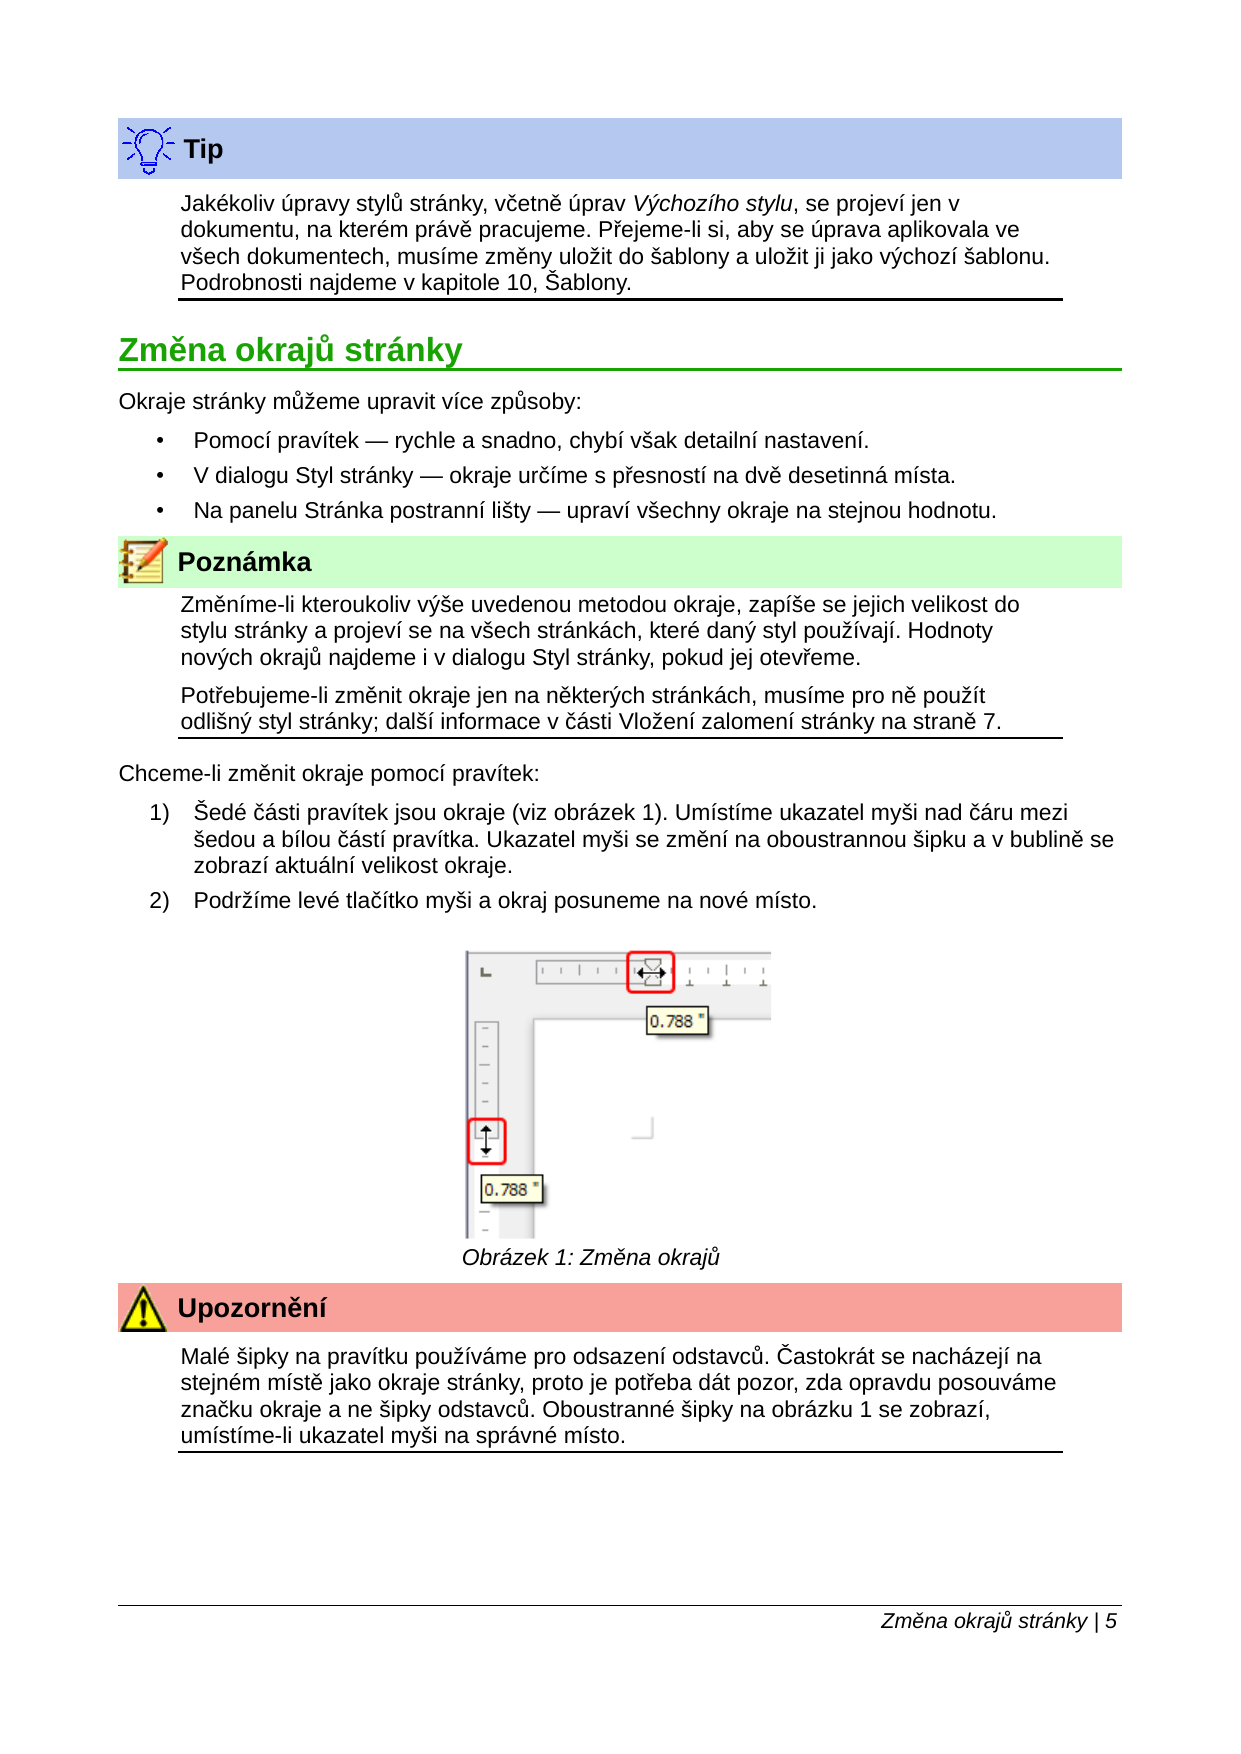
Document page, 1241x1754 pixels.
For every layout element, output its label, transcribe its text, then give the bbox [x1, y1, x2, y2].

text Změníme-li kteroukoliv výše uvedenou metodou okraje, zapíše se jejich velikost do stylu stránky a projeví se na všech stránkách, které daný styl používají. Hodnoty nových okrajů najdeme i v dialogu Styl stránky, pokud jej otevřeme. [177, 588, 1063, 670]
subtitle Poznámka [118, 536, 1122, 588]
text Obrázek 1: Změna okrajů [462, 1244, 779, 1271]
text Malé šipky na pravítku používáme pro odsazení odstavců. Častokrát se nacházejí na stejném místě jako okraje stránky, proto je potřeba dát pozor, zda opravdu posouváme značku okraje a ne šipky odstavců. Oboustranné šipky na obrázku 1 se zobrazí, umístíme-li ukazatel myši na správné místo. [177, 1340, 1063, 1453]
list Podržíme levé tlačítko myši a okraj posuneme na nové místo. [170, 887, 1122, 913]
text Jakékoliv úpravy stylů stránky, včetně úprav Výchozího stylu, se projeví jen v dokumentu, na kterém právě pracujeme. Přejeme-li si, aby se úprava aplikovala ve všech dokumentech, musíme změny uložit do šablony a uložit ji jako výchozí šablonu. Podrobnosti najdeme v kapitole 10, Šablony. [177, 187, 1063, 301]
picture [119, 119, 179, 179]
picture [119, 1284, 167, 1332]
list Šedé části pravítek jsou okraje (viz obrázek 1). Umístíme ukazatel myši nad čáru mezi šedou a bílou částí pravítka. Ukazatel myši se změní na oboustrannou šipku a v bublině se zobrazí aktuální velikost okraje. [170, 799, 1122, 878]
text Potřebujeme-li změnit okraje jen na některých stránkách, musíme pro ně použít odlišný styl stránky; další informace v části Vkládáme zalomení stránky na straně 7. [177, 678, 1063, 739]
subtitle Změna okrajů stránky [118, 330, 1122, 368]
list Na panelu Stránka postranní lišty — upraví všechny okraje na stejnou hodnotu. [156, 497, 1122, 524]
picture [119, 536, 170, 587]
subtitle Upozornění [118, 1283, 1122, 1332]
picture [461, 948, 772, 1245]
list Okraje stránky můžeme upravit více způsoby: [118, 388, 1122, 414]
list V dialogu Styl stránky — okraje určíme s přesností na dvě desetinná místa. [156, 462, 1122, 489]
subtitle Tip [118, 118, 1122, 179]
list Pomocí pravítek — rychle a snadno, chybí však detailní nastavení. [156, 427, 1122, 453]
list Chceme-li změnit okraje pomocí pravítek: [118, 760, 1122, 787]
